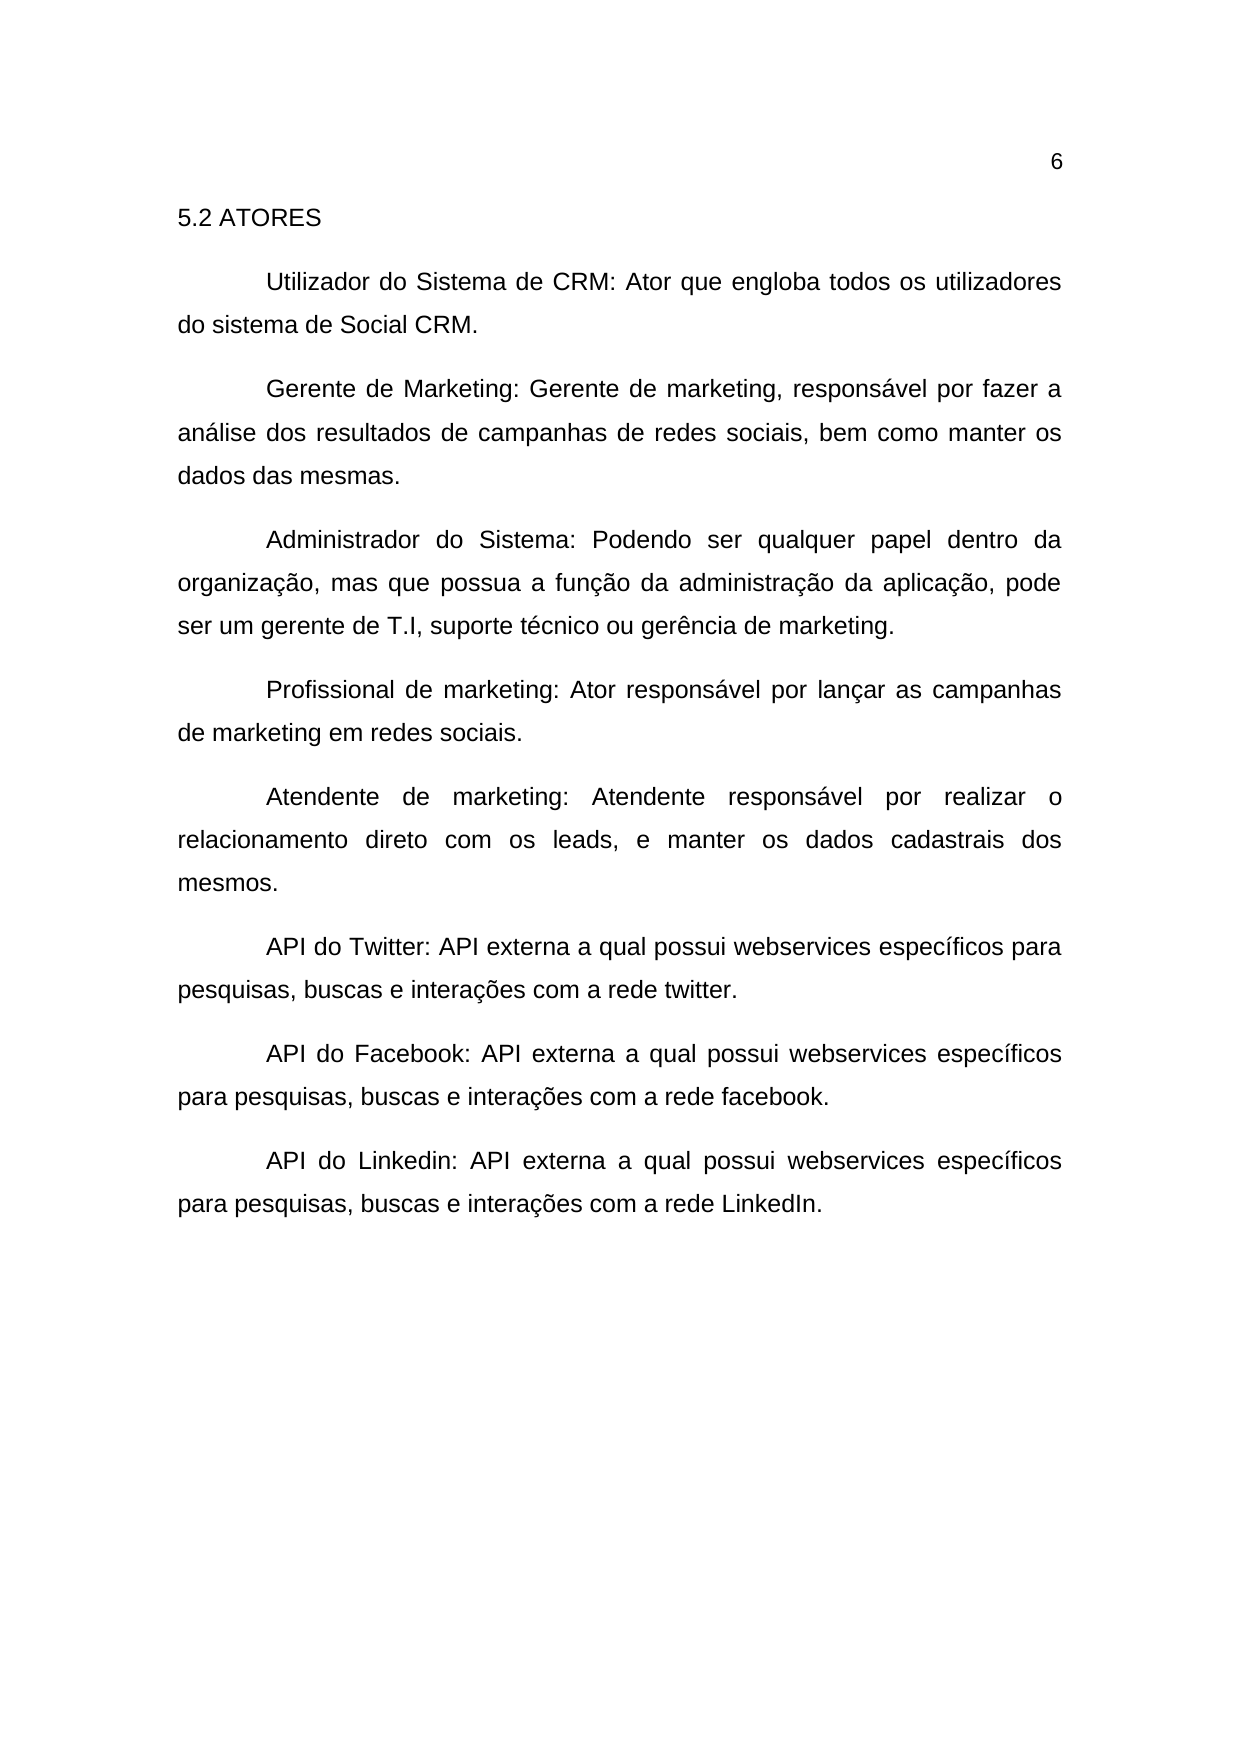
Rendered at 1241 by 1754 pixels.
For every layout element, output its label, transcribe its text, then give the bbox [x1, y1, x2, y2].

text Administrador do Sistema: Podendo ser qualquer papel dentro da organização, mas que possua a função da administração da aplicação, pode ser um gerente de T.I, suporte técnico ou gerência de marketing. [177, 525, 1063, 640]
text 5.2 ATORES [177, 203, 1063, 232]
text API do Twitter: API externa a qual possui webservices específicos para pesquisas, buscas e interações com a rede twitter. [177, 932, 1063, 1004]
text Atendente de marketing: Atendente responsável por realizar o relacionamento direto com os leads, e manter os dados cadastrais dos mesmos. [177, 782, 1063, 897]
text API do Linkedin: API externa a qual possui webservices específicos para pesquisas, buscas e interações com a rede LinkedIn. [177, 1146, 1063, 1218]
text Utilizador do Sistema de CRM: Ator que engloba todos os utilizadores do sistema de Social CRM. [177, 267, 1063, 339]
text Gerente de Marketing: Gerente de marketing, responsável por fazer a análise dos resultados de campanhas de redes sociais, bem como manter os dados das mesmas. [177, 374, 1063, 489]
text API do Facebook: API externa a qual possui webservices específicos para pesquisas, buscas e interações com a rede facebook. [177, 1039, 1063, 1111]
text Profissional de marketing: Ator responsável por lançar as campanhas de marketing em redes sociais. [177, 675, 1063, 747]
